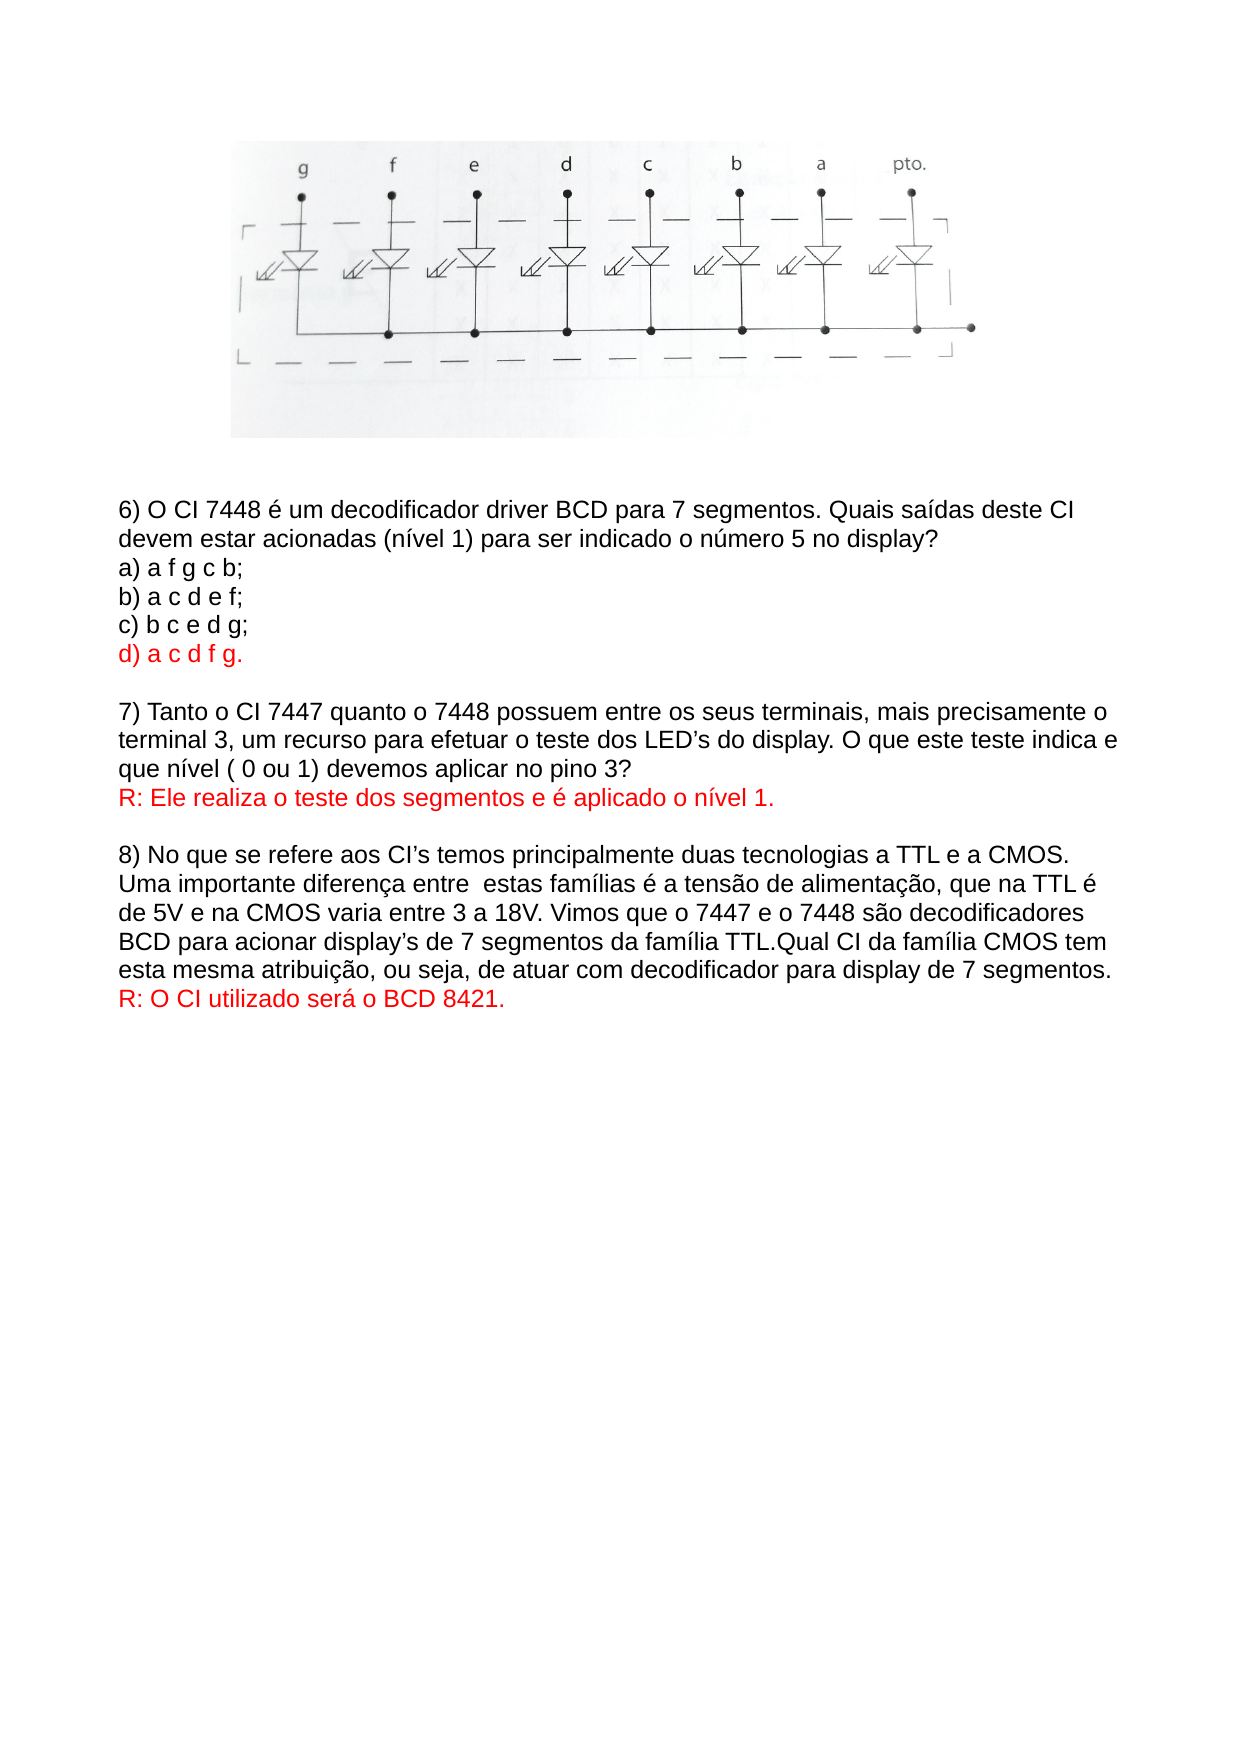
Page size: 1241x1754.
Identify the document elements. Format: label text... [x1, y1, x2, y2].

text 6) O CI 7448 é um decodificador driver BCD para 7 segmentos. Quais saídas deste CI devem estar acionadas (nível 1) para ser indicado o número 5 no display? [118, 495, 1122, 553]
text R: O CI utilizado será o BCD 8421. [118, 984, 1122, 1013]
text d) a c d f g. [118, 639, 1122, 668]
text R: Ele realiza o teste dos segmentos e é aplicado o nível 1. [118, 783, 1122, 812]
text c) b c e d g; [118, 610, 1122, 639]
text a) a f g c b; [118, 553, 1122, 582]
text b) a c d e f; [118, 582, 1122, 610]
text 7) Tanto o CI 7447 quanto o 7448 possuem entre os seus terminais, mais precisamente o terminal 3, um recurso para efetuar o teste dos LED’s do display. O que este teste indica e que nível ( 0 ou 1) devemos aplicar no pino 3? [118, 697, 1122, 783]
text 8) No que se refere aos CI’s temos principalmente duas tecnologias a TTL e a CMOS. Uma importante diferença entre estas famílias é a tensão de alimentação, que na TTL é de 5V e na CMOS varia entre 3 a 18V. Vimos que o 7447 e o 7448 são decodificadores BCD para acionar display’s de 7 segmentos da família TTL.Qual CI da família CMOS tem esta mesma atribuição, ou seja, de atuar com decodificador para display de 7 segmentos. [118, 840, 1122, 984]
